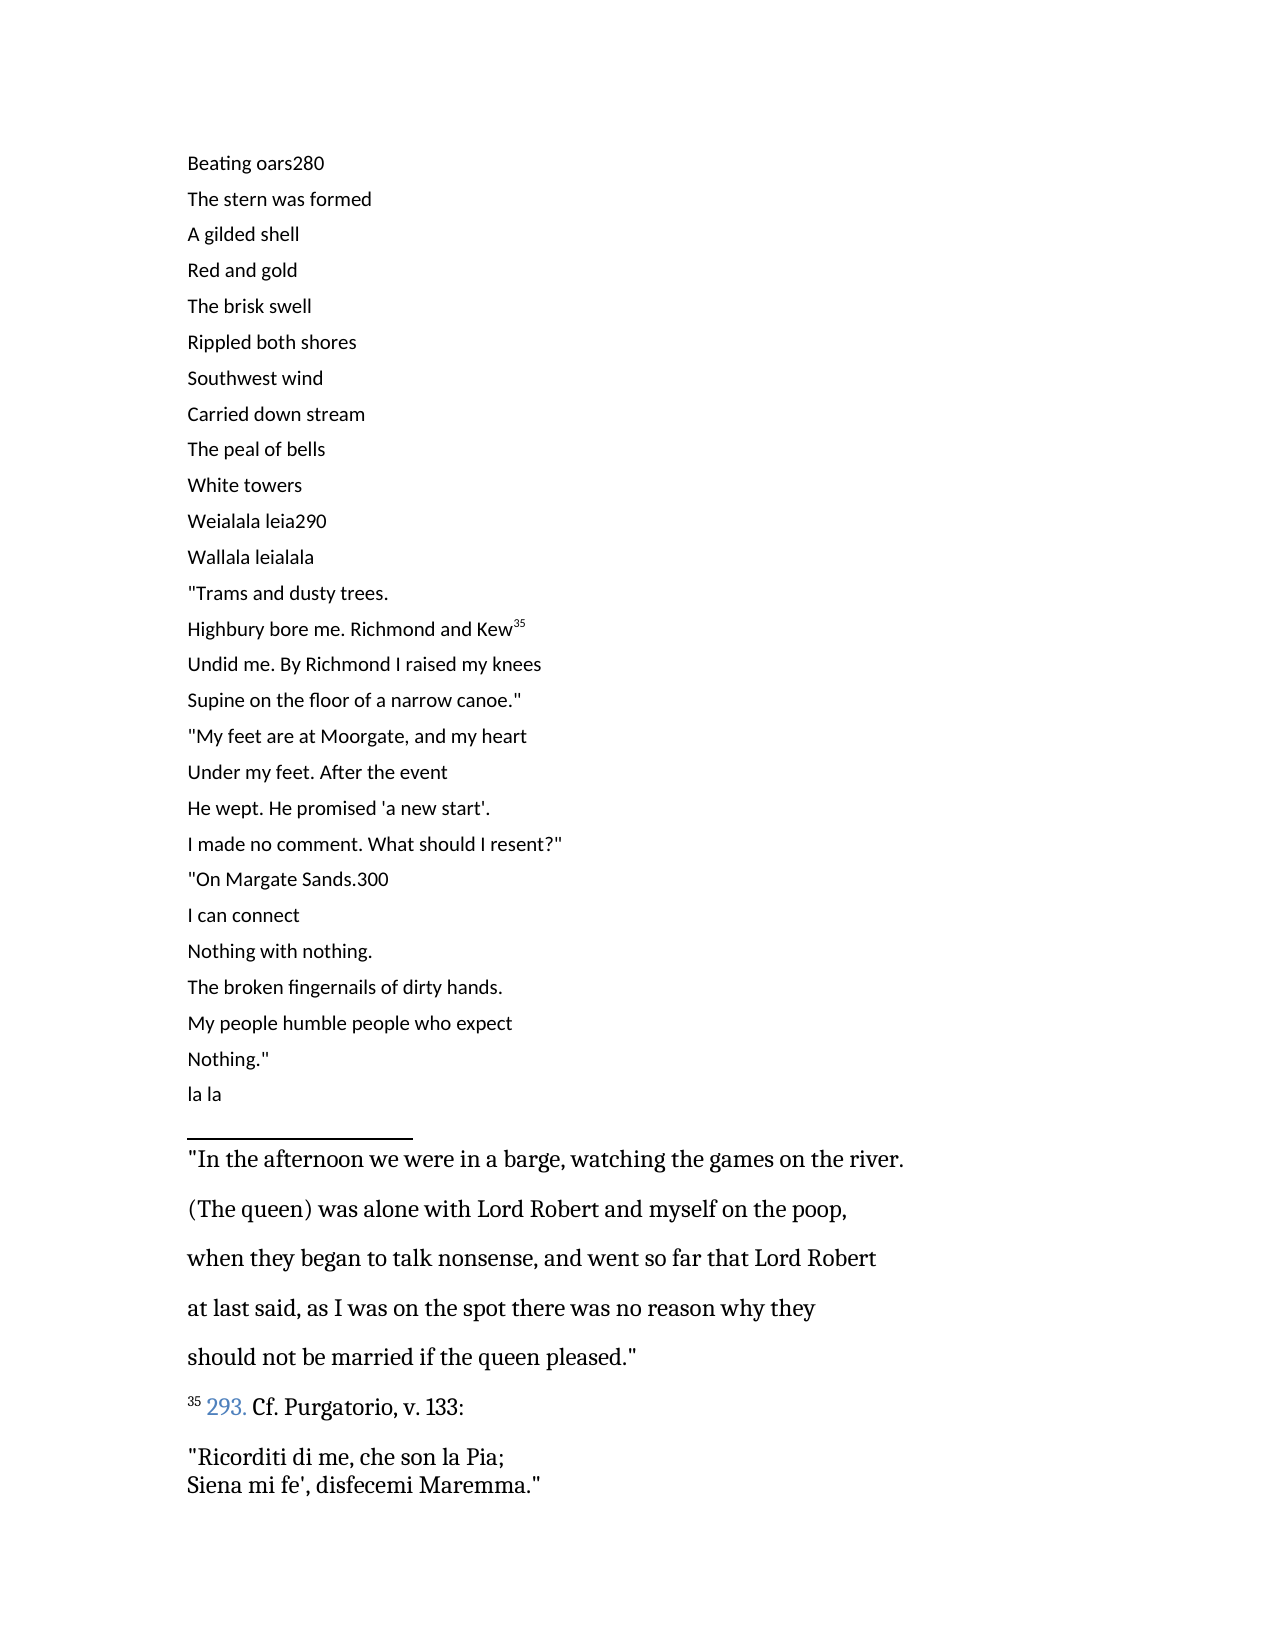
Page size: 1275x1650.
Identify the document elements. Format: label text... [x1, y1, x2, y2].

text My people humble people who expect [187, 1010, 1087, 1035]
text "Trams and dusty trees. [187, 580, 1087, 605]
text when they began to talk nonsense, and went so far that Lord Robert [187, 1244, 1087, 1273]
text The broken fingernails of dirty hands. [187, 974, 1087, 999]
text "My feet are at Moorgate, and my heart [187, 723, 1087, 749]
text Wallala leialala [187, 544, 1087, 569]
text Undid me. By Richmond I raised my knees [187, 652, 1087, 677]
text Nothing with nothing. [187, 938, 1087, 964]
text The stern was formed [187, 186, 1087, 211]
text Rippled both shores [187, 329, 1087, 354]
text Beating oars280 [187, 150, 1087, 175]
text Nothing." [187, 1046, 1087, 1071]
text Highbury bore me. Richmond and Kew [187, 616, 1087, 641]
text The peal of bells [187, 437, 1087, 462]
text at last said, as I was on the spot there was no reason why they [187, 1294, 1087, 1322]
text A gilded shell [187, 222, 1087, 247]
text "In the afternoon we were in a barge, watching the games on the river. [187, 1145, 1087, 1174]
text Red and gold [187, 257, 1087, 283]
text 293. Cf. Purgatorio, v. 133: [187, 1393, 1087, 1422]
text "Ricorditi di me, che son la Pia; Siena mi fe', disfecemi Maremma." [187, 1442, 1087, 1500]
text Weialala leia290 [187, 508, 1087, 534]
text The brisk swell [187, 293, 1087, 319]
text I made no comment. What should I resent?" [187, 831, 1087, 856]
text la la [187, 1082, 1087, 1107]
text I can connect [187, 902, 1087, 928]
text White towers [187, 472, 1087, 498]
text Supine on the floor of a narrow canoe." [187, 687, 1087, 713]
text "On Margate Sands.300 [187, 867, 1087, 892]
text He wept. He promised 'a new start'. [187, 795, 1087, 820]
text (The queen) was alone with Lord Robert and myself on the poop, [187, 1194, 1087, 1223]
text Southwest wind [187, 365, 1087, 390]
text Carried down stream [187, 401, 1087, 426]
text should not be married if the queen pleased." [187, 1343, 1087, 1372]
text Under my feet. After the event [187, 759, 1087, 784]
